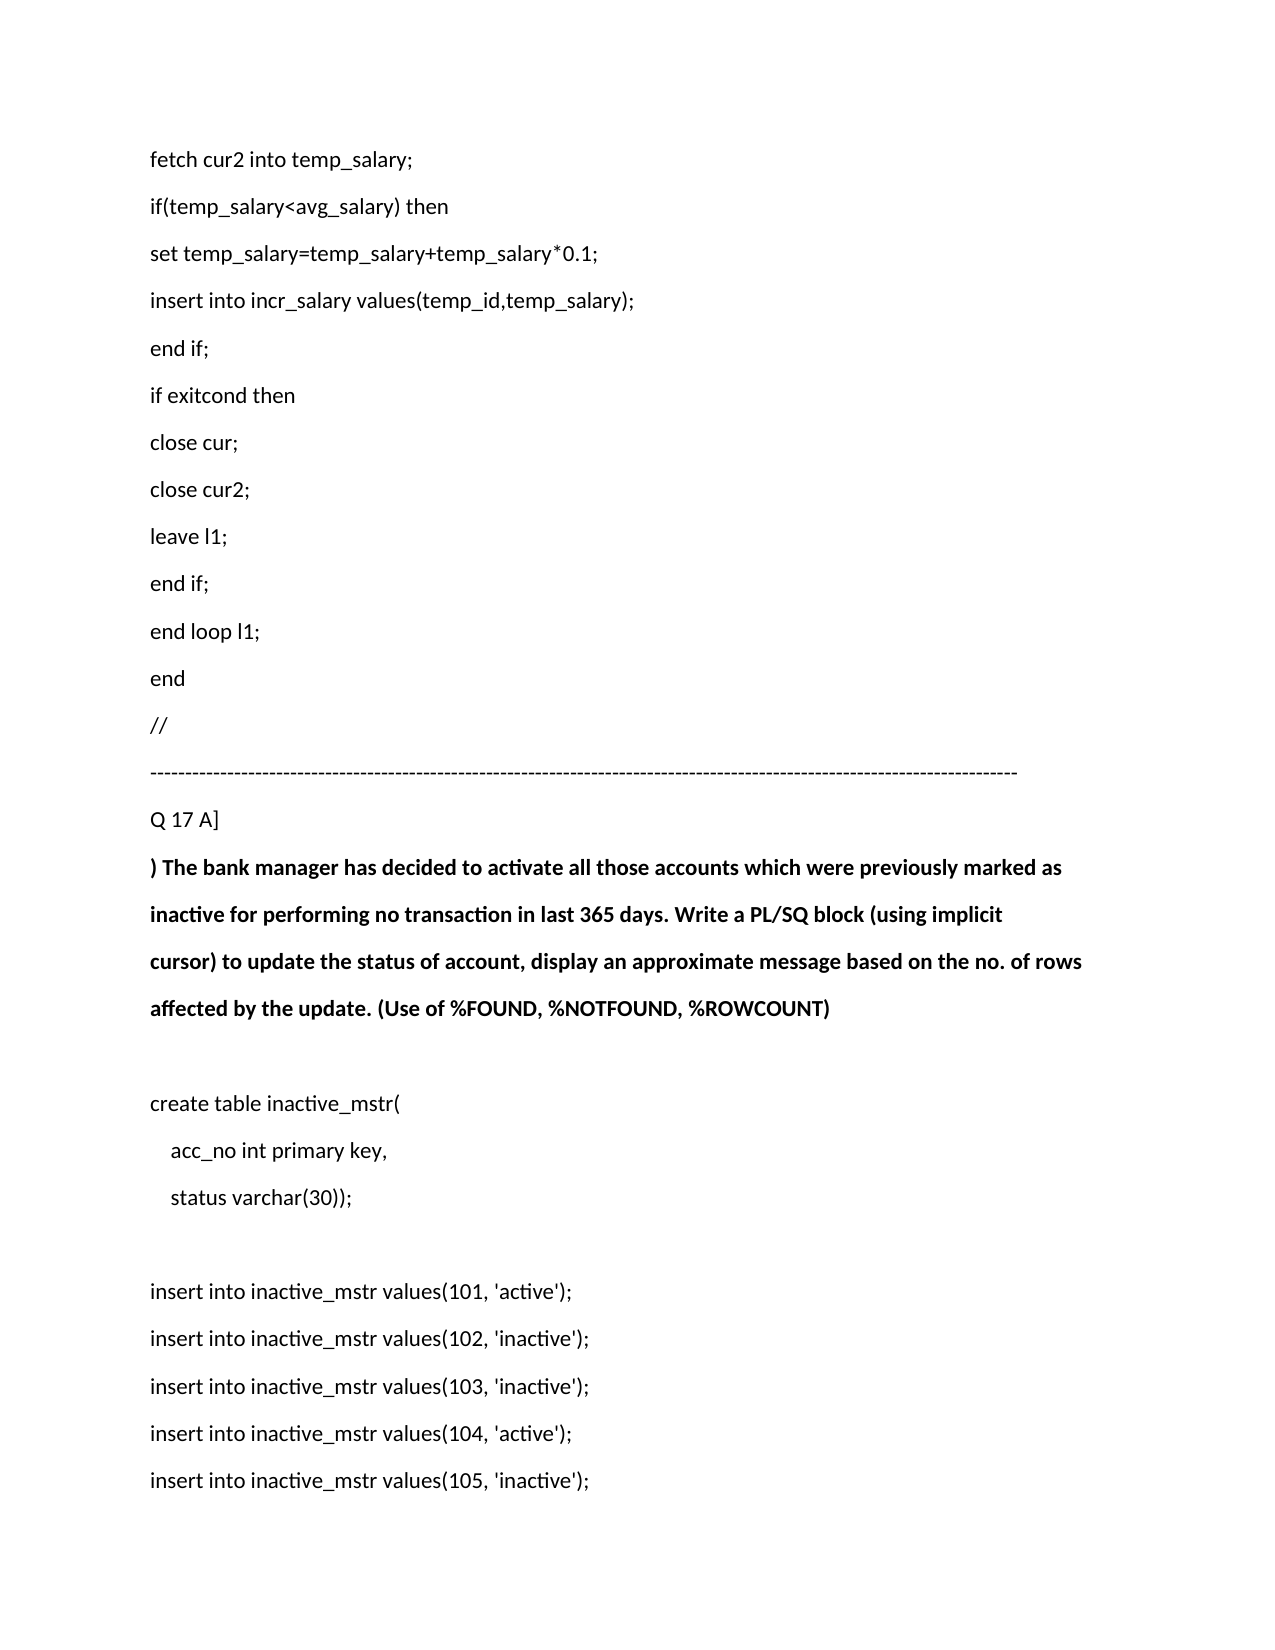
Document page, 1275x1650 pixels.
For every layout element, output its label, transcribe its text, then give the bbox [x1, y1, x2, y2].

text leave l1; [150, 527, 1125, 550]
text end [150, 669, 1125, 692]
text ---------------------------------------------------------------------------------------------------------------------------- [150, 763, 1125, 786]
text end loop l1; [150, 622, 1125, 645]
text inactive for performing no transaction in last 365 days. Write a PL/SQ block (using implicit [150, 905, 1125, 928]
text status varchar(30)); [150, 1188, 1125, 1211]
text insert into inactive_mstr values(105, 'inactive'); [150, 1471, 1125, 1494]
text insert into inactive_mstr values(104, 'active'); [150, 1424, 1125, 1447]
text ) The bank manager has decided to activate all those accounts which were previously marked as [150, 858, 1125, 881]
text if(temp_salary<avg_salary) then [150, 197, 1125, 220]
text set temp_salary=temp_salary+temp_salary*0.1; [150, 244, 1125, 267]
text close cur2; [150, 480, 1125, 503]
text if exitcond then [150, 386, 1125, 409]
text close cur; [150, 433, 1125, 456]
text insert into inactive_mstr values(103, 'inactive'); [150, 1377, 1125, 1400]
text create table inactive_mstr( [150, 1094, 1125, 1117]
text insert into inactive_mstr values(102, 'inactive'); [150, 1330, 1125, 1353]
text // [150, 716, 1125, 739]
text insert into inactive_mstr values(101, 'active'); [150, 1282, 1125, 1305]
text acc_no int primary key, [150, 1141, 1125, 1164]
text end if; [150, 575, 1125, 598]
text insert into incr_salary values(temp_id,temp_salary); [150, 292, 1125, 314]
text Q 17 A] [150, 811, 1125, 833]
text affected by the update. (Use of %FOUND, %NOTFOUND, %ROWCOUNT) [150, 999, 1125, 1022]
text fetch cur2 into temp_salary; [150, 150, 1125, 173]
text cursor) to update the status of account, display an approximate message based on the no. of rows [150, 952, 1125, 975]
text end if; [150, 339, 1125, 362]
